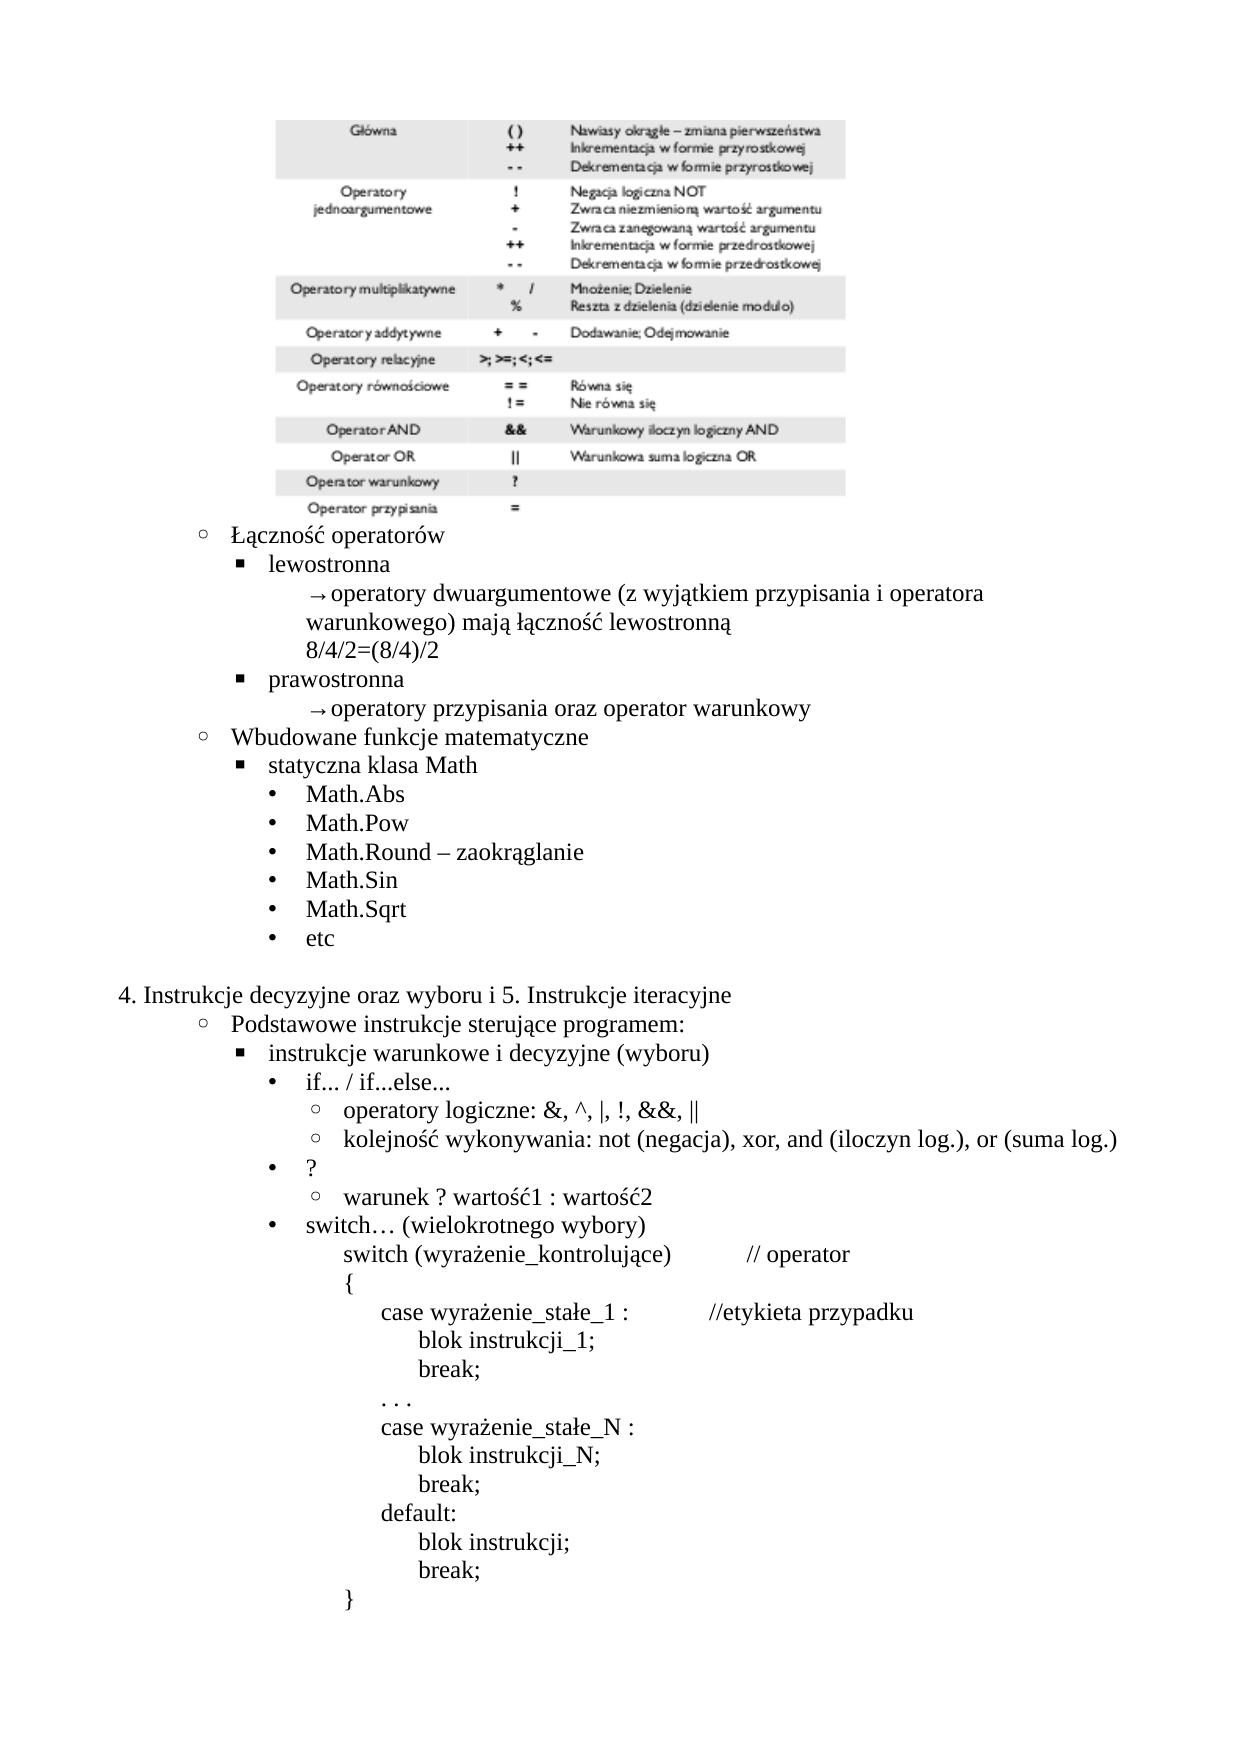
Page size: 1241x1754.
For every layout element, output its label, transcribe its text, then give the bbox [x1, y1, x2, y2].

list blok instrukcji_1; [381, 1326, 1122, 1354]
list statyczna klasa Math [231, 751, 1122, 779]
list warunek ? wartość1 : wartość2 [306, 1182, 1122, 1211]
list switch… (wielokrotnego wybory) [268, 1211, 1122, 1239]
list Math.Sqrt [268, 894, 1122, 923]
list Łączność operatorów [193, 521, 1122, 549]
list Wbudowane funkcje matematyczne [193, 722, 1122, 751]
list operatory logiczne: &, ^, |, !, &&, || [306, 1096, 1122, 1124]
list ? [268, 1153, 1122, 1182]
list Math.Round – zaokrąglanie [268, 837, 1122, 866]
list default: [343, 1498, 1122, 1527]
list Podstawowe instrukcje sterujące programem: [193, 1009, 1122, 1038]
list break; [381, 1469, 1122, 1498]
list } [306, 1584, 1122, 1613]
list kolejność wykonywania: not (negacja), xor, and (iloczyn log.), or (suma log.) [306, 1124, 1122, 1153]
list if... / if...else... [268, 1067, 1122, 1096]
list . . . [343, 1383, 1122, 1412]
list prawostronna [231, 664, 1122, 693]
list etc [268, 923, 1122, 952]
list blok instrukcji_N; [381, 1441, 1122, 1469]
list instrukcje warunkowe i decyzyjne (wyboru) [231, 1038, 1122, 1067]
list switch (wyrażenie_kontrolujące) // operator [306, 1239, 1122, 1268]
list break; [381, 1354, 1122, 1383]
picture [275, 120, 846, 518]
list Math.Pow [268, 808, 1122, 837]
list break; [381, 1556, 1122, 1584]
list 8/4/2=(8/4)/2 [268, 636, 1122, 664]
list { [306, 1268, 1122, 1297]
list →operatory dwuargumentowe (z wyjątkiem przypisania i operatora warunkowego) mają łączność lewostronną [268, 578, 1122, 636]
list case wyrażenie_stałe_1 : //etykieta przypadku [343, 1297, 1122, 1326]
list blok instrukcji; [381, 1527, 1122, 1556]
list case wyrażenie_stałe_N : [343, 1412, 1122, 1441]
text 4. Instrukcje decyzyjne oraz wyboru i 5. Instrukcje iteracyjne [118, 981, 1122, 1009]
list →operatory przypisania oraz operator warunkowy [268, 693, 1122, 722]
list lewostronna [231, 549, 1122, 578]
list Math.Sin [268, 866, 1122, 894]
list Math.Abs [268, 779, 1122, 808]
